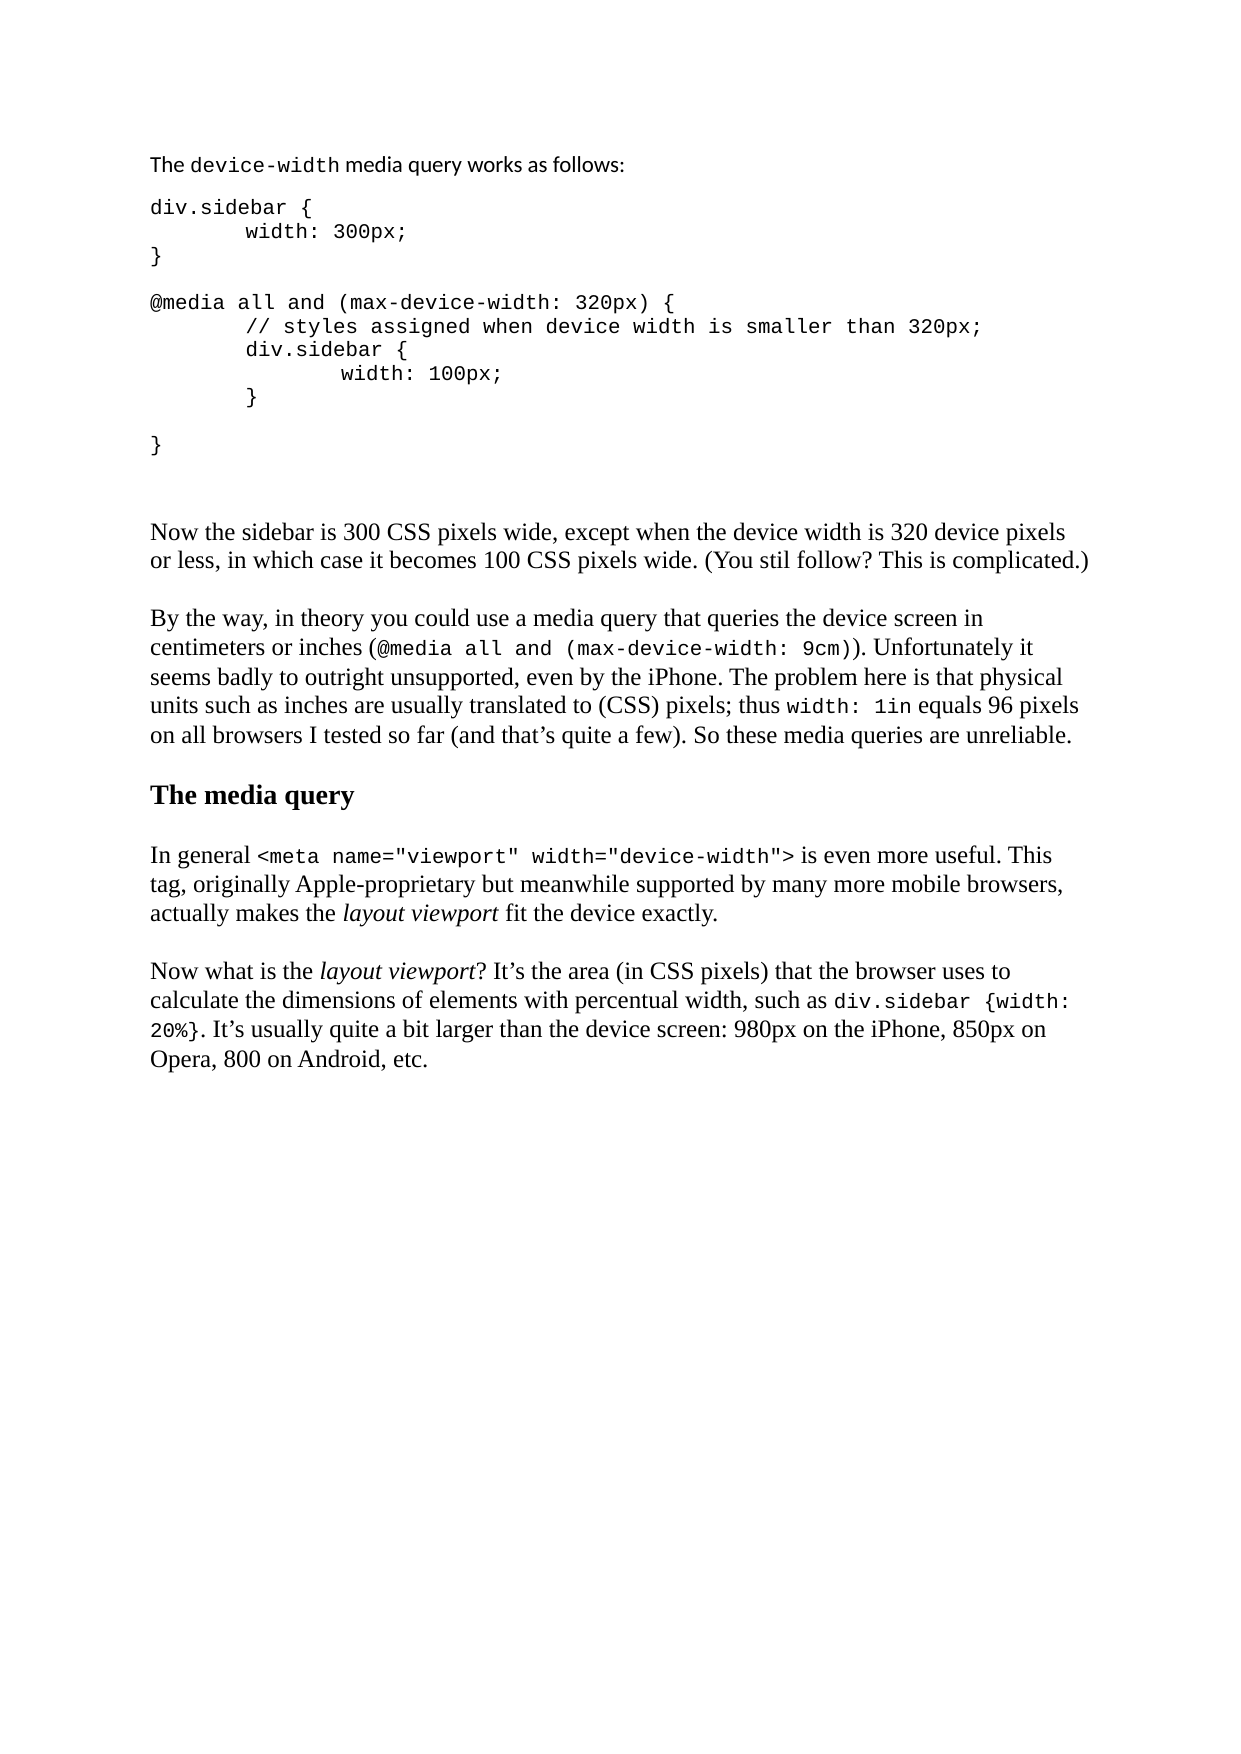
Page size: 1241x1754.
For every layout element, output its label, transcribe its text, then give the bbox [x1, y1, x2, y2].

text } [150, 245, 1240, 268]
text width: 100px; [150, 363, 1240, 387]
text width: 300px; [150, 221, 1240, 245]
text The device-width media query works as follows: [150, 150, 1090, 178]
text // styles assigned when device width is smaller than 320px; [150, 316, 1240, 339]
subtitle The media query [150, 778, 1090, 811]
text Now what is the layout viewport? It’s the area (in CSS pixels) that the browser uses to calculate the dimensions of elements with percentual width, such as div.sidebar {width: 20%}. It’s usually quite a bit larger than the device screen: 980px on the iPhone, 850px on Opera, 800 on Android, etc. [150, 956, 1090, 1073]
text By the way, in theory you could use a media query that queries the device screen in centimeters or inches (@media all and (max-device-width: 9cm)). Unfortunately it seems badly to outright unsupported, even by the iPhone. The problem here is that physical units such as inches are usually translated to (CSS) pixels; thus width: 1in equals 96 pixels on all browsers I tested so far (and that’s quite a few). So these media queries are unreliable. [150, 603, 1090, 749]
text } [150, 387, 1240, 410]
text @media all and (max-device-width: 320px) { [150, 292, 1240, 316]
text Now the sidebar is 300 CSS pixels wide, except when the device width is 320 device pixels or less, in which case it becomes 100 CSS pixels wide. (You stil follow? This is complicated.) [150, 517, 1090, 574]
text div.sidebar { [150, 197, 1240, 221]
text div.sidebar { [150, 339, 1240, 363]
text In general <meta name="viewport" width="device-width"> is even more useful. This tag, originally Apple-proprietary but meanwhile supported by many more mobile browsers, actually makes the layout viewport fit the device exactly. [150, 840, 1090, 927]
text } [150, 434, 1240, 457]
